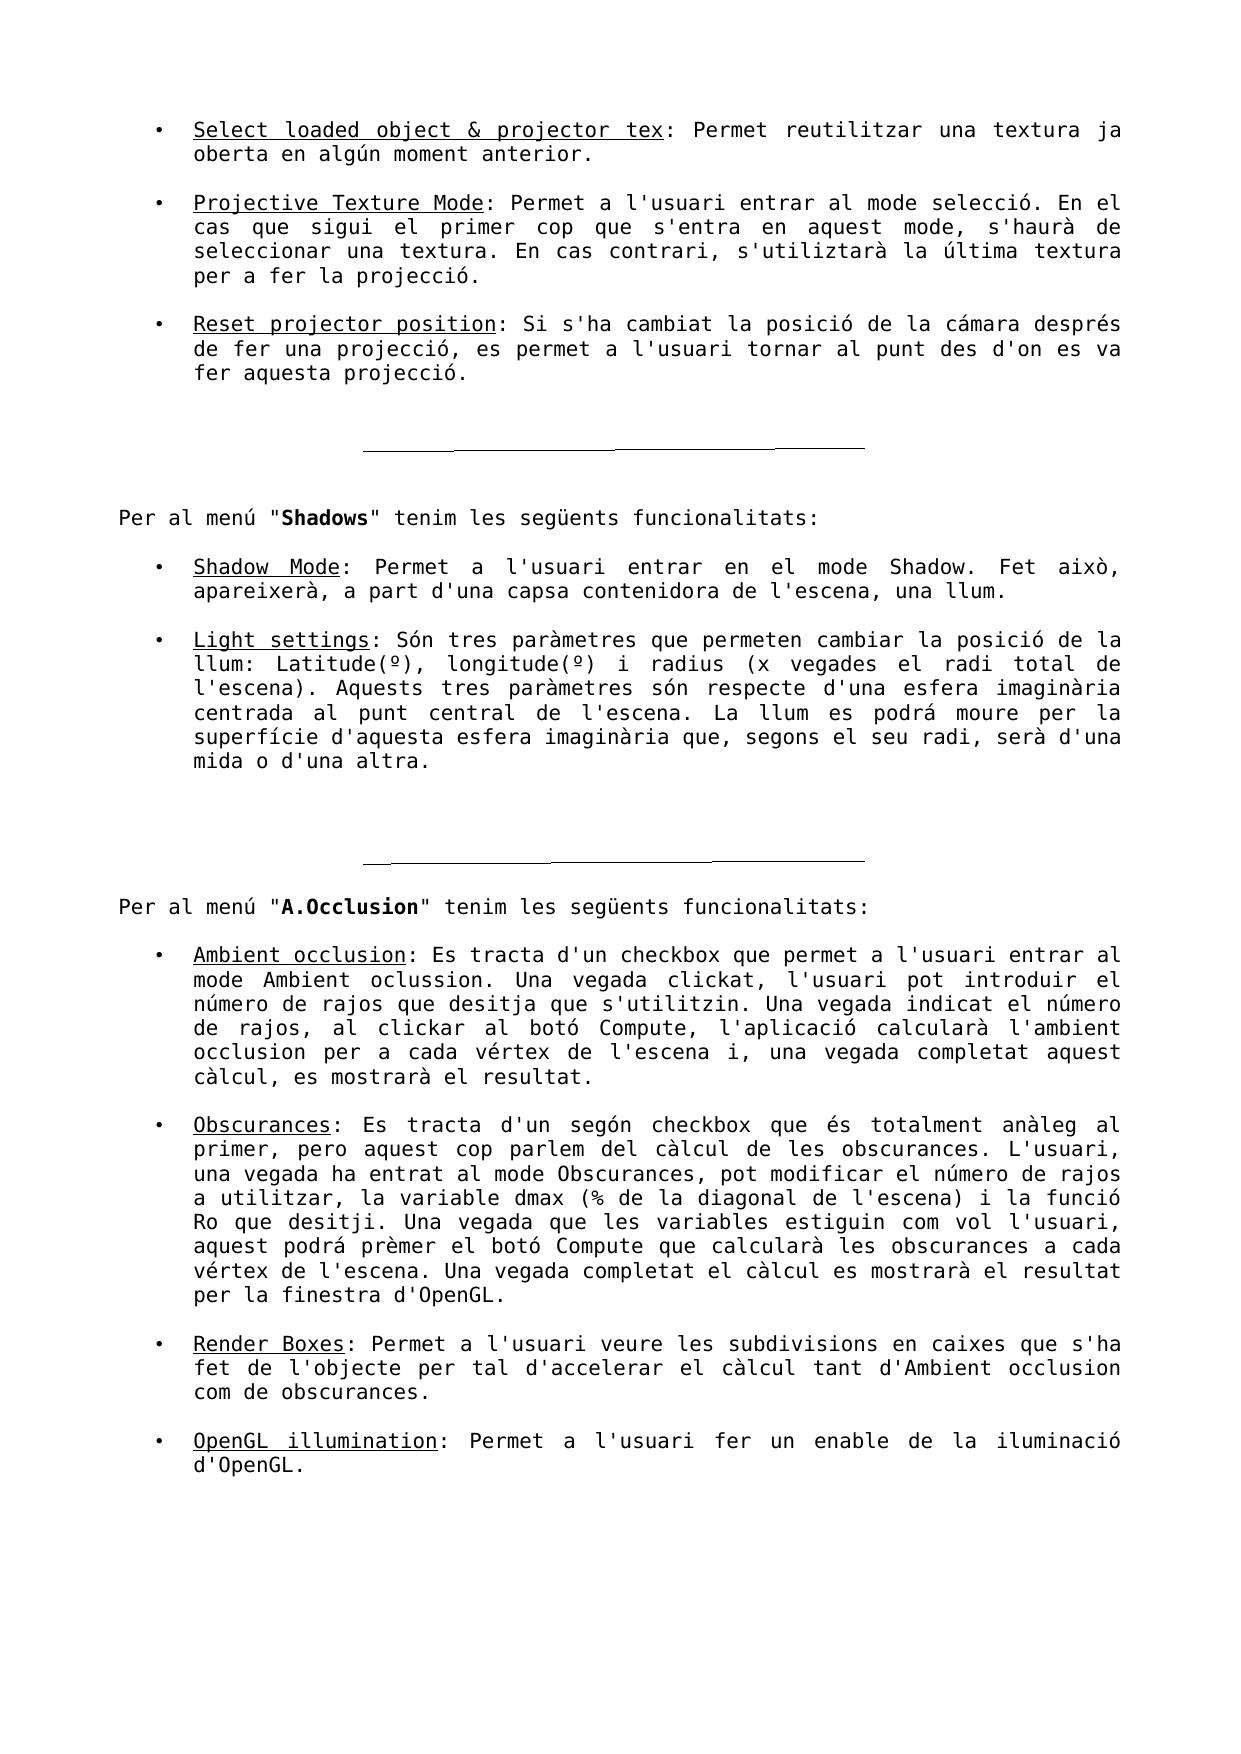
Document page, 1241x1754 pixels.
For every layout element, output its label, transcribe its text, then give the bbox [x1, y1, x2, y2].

list Render Boxes: Permet a l'usuari veure les subdivisions en caixes que s'ha fet de l'objecte per tal d'accelerar el càlcul tant d'Ambient occlusion com de obscurances. [156, 1332, 1122, 1404]
list Ambient occlusion: Es tracta d'un checkbox que permet a l'usuari entrar al mode Ambient oclussion. Una vegada clickat, l'usuari pot introduir el número de rajos que desitja que s'utilitzin. Una vegada indicat el número de rajos, al clickar al botó Compute, l'aplicació calcularà l'ambient occlusion per a cada vértex de l'escena i, una vegada completat aquest càlcul, es mostrarà el resultat. [156, 943, 1122, 1089]
list Select loaded object & projector tex: Permet reutilitzar una textura ja oberta en algún moment anterior. [156, 118, 1122, 167]
text Per al menú "Shadows" tenim les següents funcionalitats: [118, 506, 1122, 531]
list Shadow Mode: Permet a l'usuari entrar en el mode Shadow. Fet això, apareixerà, a part d'una capsa contenidora de l'escena, una llum. [156, 555, 1122, 603]
list OpenGL illumination: Permet a l'usuari fer un enable de la iluminació d'OpenGL. [156, 1429, 1122, 1477]
list Projective Texture Mode: Permet a l'usuari entrar al mode selecció. En el cas que sigui el primer cop que s'entra en aquest mode, s'haurà de seleccionar una textura. En cas contrari, s'utiliztarà la última textura per a fer la projecció. [156, 191, 1122, 288]
list Light settings: Són tres paràmetres que permeten cambiar la posició de la llum: Latitude(º), longitude(º) i radius (x vegades el radi total de l'escena). Aquests tres paràmetres són respecte d'una esfera imaginària centrada al punt central de l'escena. La llum es podrá moure per la superfície d'aquesta esfera imaginària que, segons el seu radi, serà d'una mida o d'una altra. [156, 628, 1122, 773]
list Reset projector position: Si s'ha cambiat la posició de la cámara després de fer una projecció, es permet a l'usuari tornar al punt des d'on es va fer aquesta projecció. [156, 312, 1122, 385]
text Per al menú "A.Occlusion" tenim les següents funcionalitats: [118, 895, 1122, 919]
list Obscurances: Es tracta d'un segón checkbox que és totalment anàleg al primer, pero aquest cop parlem del càlcul de les obscurances. L'usuari, una vegada ha entrat al mode Obscurances, pot modificar el número de rajos a utilitzar, la variable dmax (% de la diagonal de l'escena) i la funció Ro que desitji. Una vegada que les variables estiguin com vol l'usuari, aquest podrá prèmer el botó Compute que calcularà les obscurances a cada vértex de l'escena. Una vegada completat el càlcul es mostrarà el resultat per la finestra d'OpenGL. [156, 1113, 1122, 1307]
